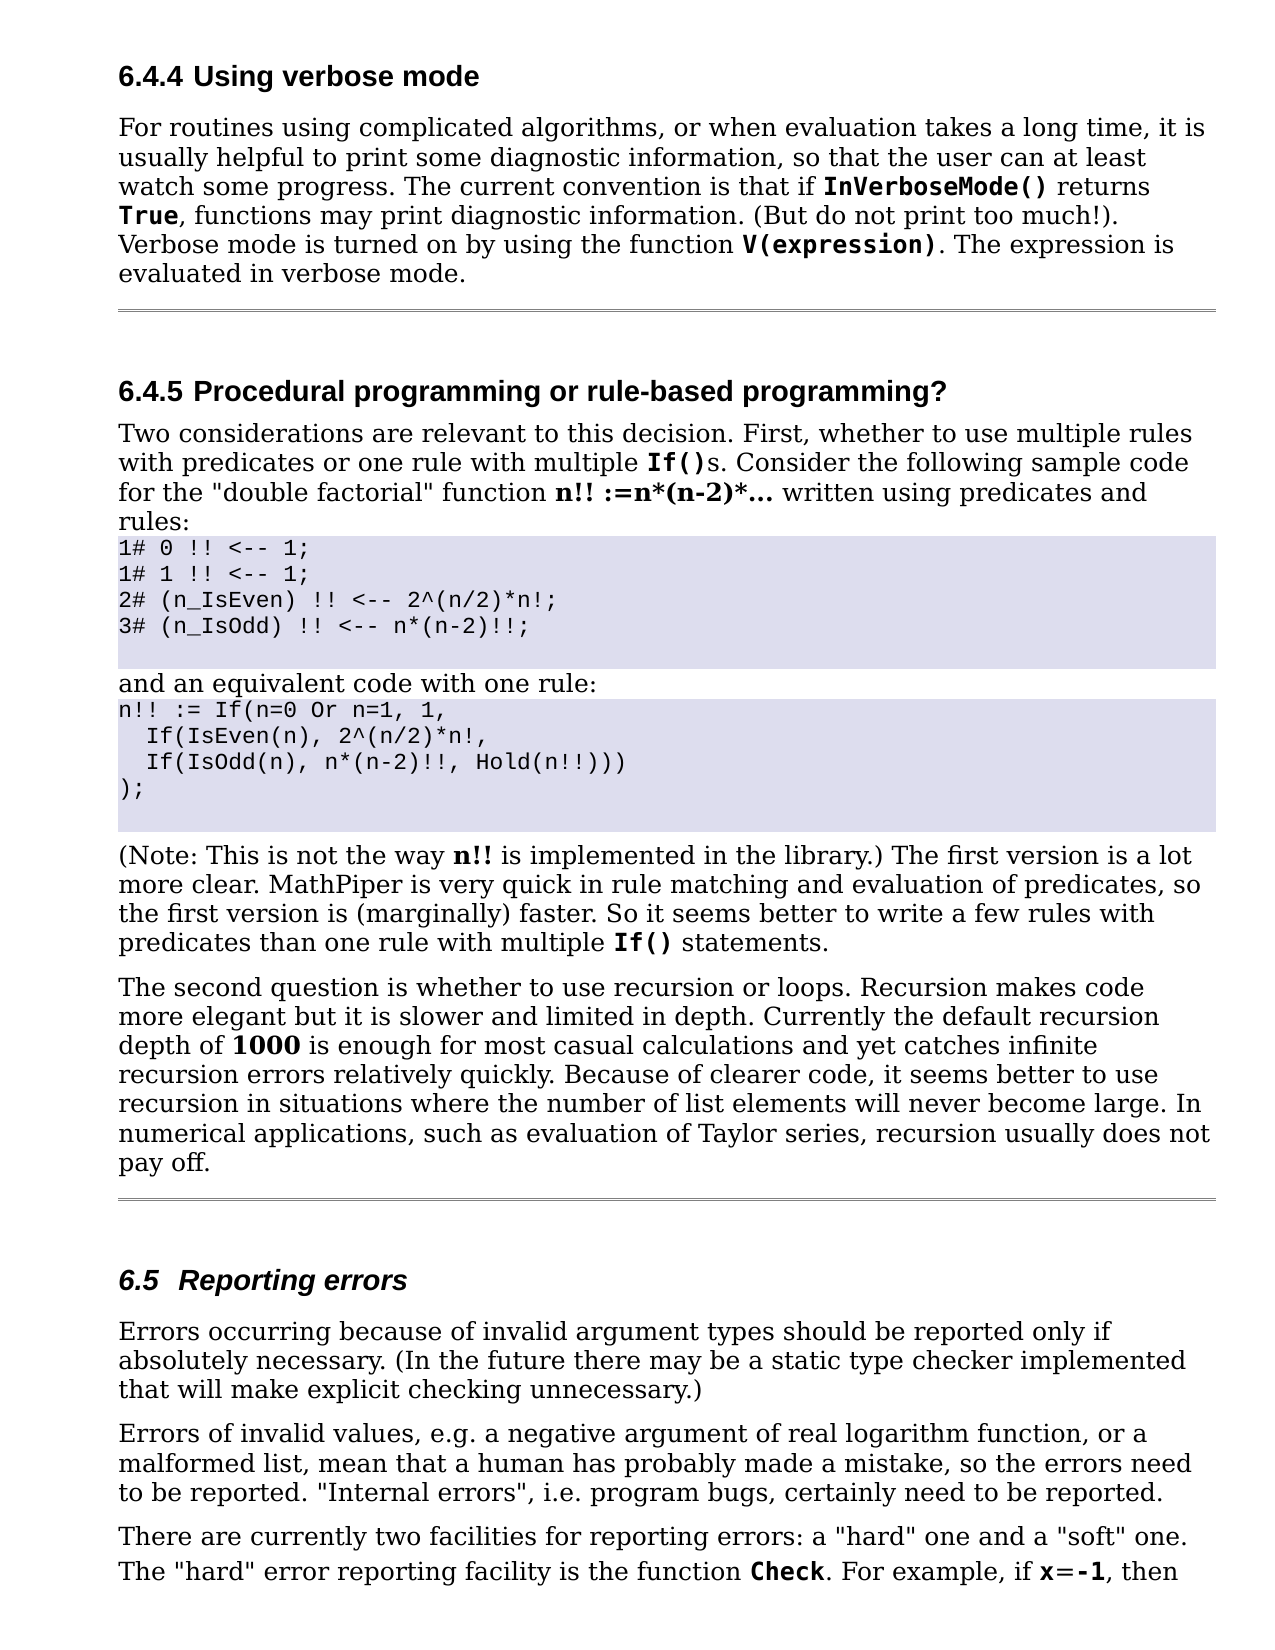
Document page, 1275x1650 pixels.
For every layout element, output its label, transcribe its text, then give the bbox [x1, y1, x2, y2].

text (Note: This is not the way n!! is implemented in the library.) The first version is a lot more clear. MathPiper is very quick in rule matching and evaluation of predicates, so the first version is (marginally) faster. So it seems better to write a few rules with predicates than one rule with multiple If() statements. [118, 841, 1216, 958]
text The "hard" error reporting facility is the function Check. For example, if x=-1, then [118, 1557, 1216, 1586]
text Errors of invalid values, e.g. a negative argument of real logarithm function, or a malformed list, mean that a human has probably made a mistake, so the errors need to be reported. "Internal errors", i.e. program bugs, certainly need to be reported. [118, 1419, 1216, 1507]
text Errors occurring because of invalid argument types should be reported only if absolutely necessary. (In the future there may be a static type checker implemented that will make explicit checking unnecessary.) [118, 1317, 1216, 1404]
subtitle Using verbose mode [118, 59, 1216, 93]
subtitle Reporting errors [118, 1263, 1216, 1296]
table_header 1# 0 !! <-- 1; 1# 1 !! <-- 1; 2# (n_IsEven) !! <-- 2^(n/2)*n!; 3# (n_IsOdd) !! <-- n*(n-2)!!; [118, 536, 1216, 669]
text The second question is whether to use recursion or loops. Recursion makes code more elegant but it is slower and limited in depth. Currently the default recursion depth of 1000 is enough for most casual calculations and yet catches infinite recursion errors relatively quickly. Because of clearer code, it seems better to use recursion in situations where the number of list elements will never become large. In numerical applications, such as evaluation of Taylor series, recursion usually does not pay off. [118, 973, 1216, 1177]
text There are currently two facilities for reporting errors: a "hard" one and a "soft" one. [118, 1522, 1216, 1551]
text Two considerations are relevant to this decision. First, whether to use multiple rules with predicates or one rule with multiple If()s. Consider the following sample code for the "double factorial" function n!! :=n*(n-2)*... written using predicates and rules: [118, 419, 1216, 536]
text For routines using complicated algorithms, or when evaluation takes a long time, it is usually helpful to print some diagnostic information, so that the user can at least watch some progress. The current convention is that if InVerboseMode() returns True, functions may print diagnostic information. (But do not print too much!). Verbose mode is turned on by using the function V(expression). The expression is evaluated in verbose mode. [118, 113, 1216, 288]
subtitle Procedural programming or rule-based programming? [118, 374, 1216, 407]
table_header n!! := If(n=0 Or n=1, 1, If(IsEven(n), 2^(n/2)*n!, If(IsOdd(n), n*(n-2)!!, Hold(n!!))) ); [118, 699, 1216, 832]
text and an equivalent code with one rule: [118, 669, 1216, 699]
